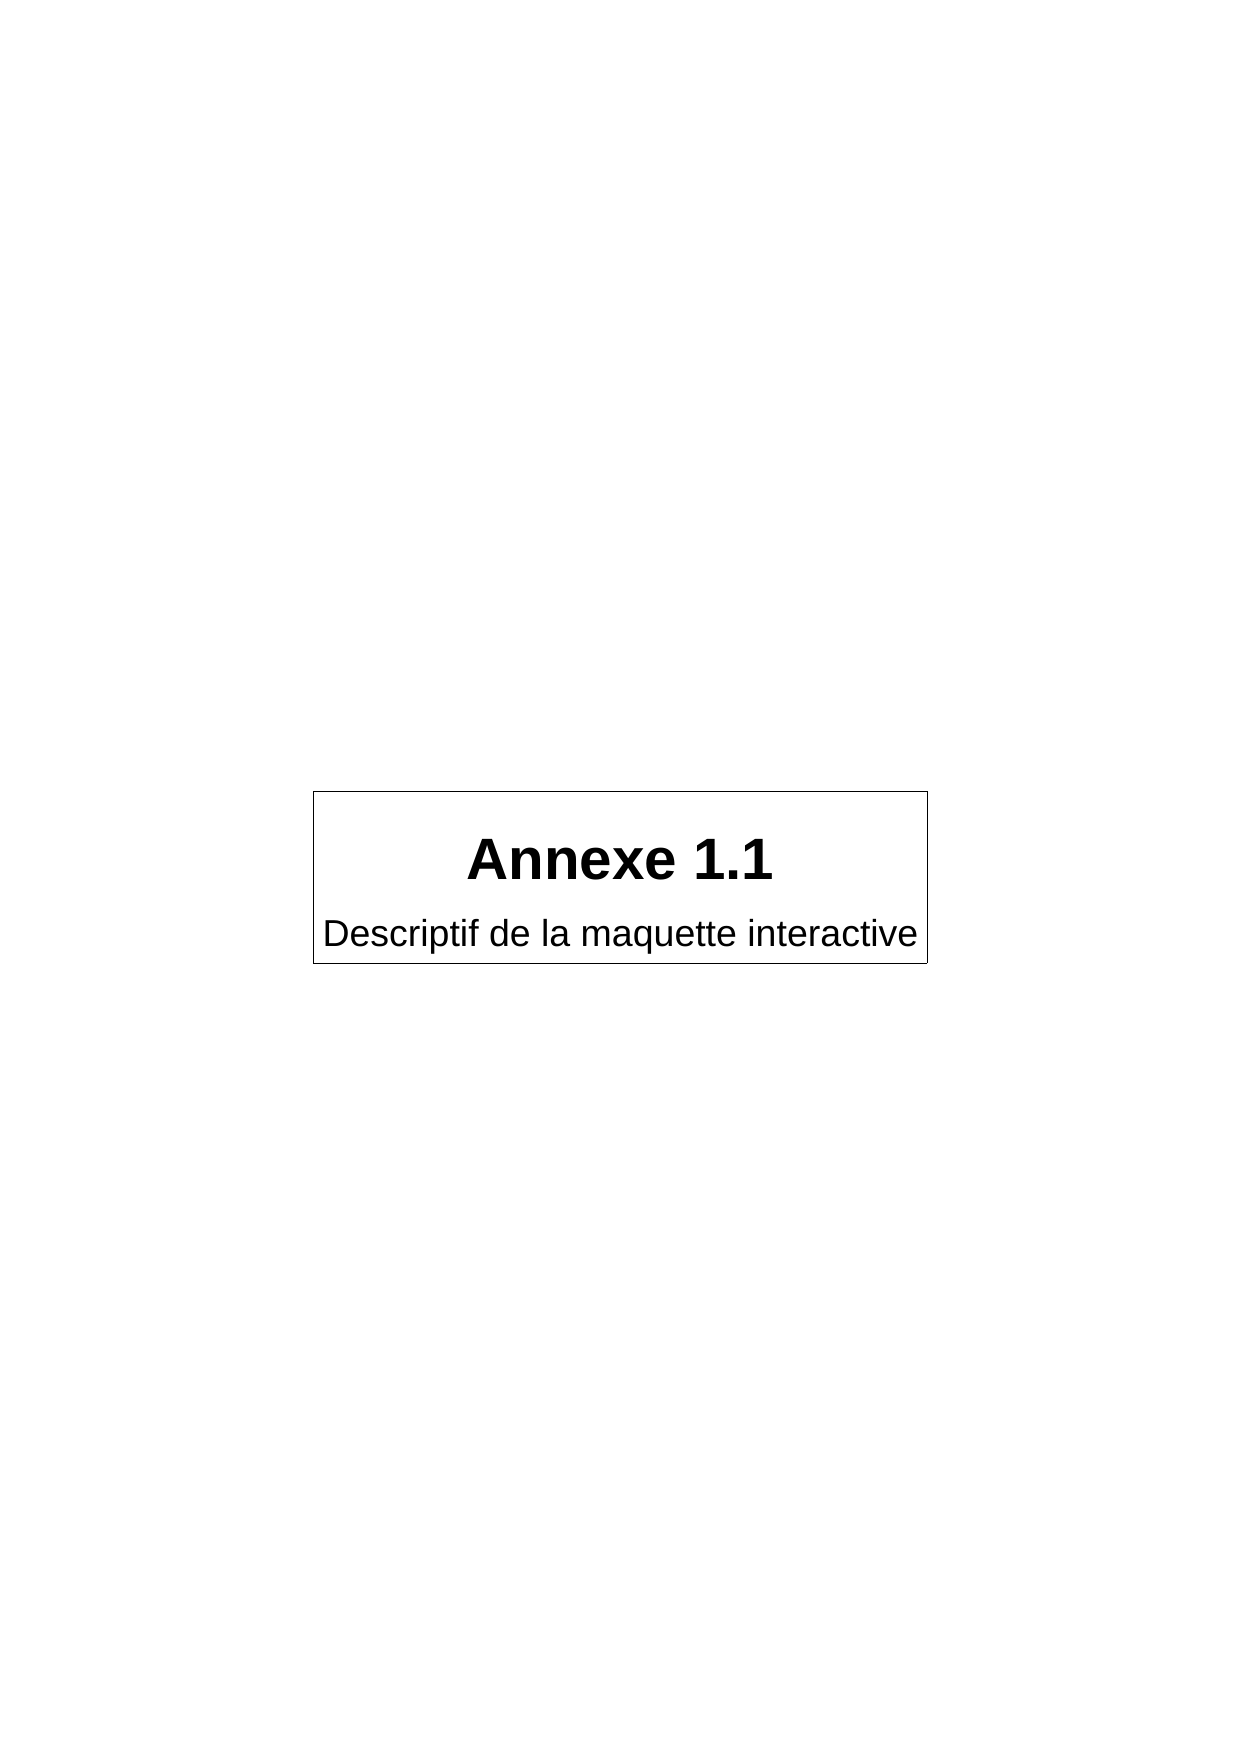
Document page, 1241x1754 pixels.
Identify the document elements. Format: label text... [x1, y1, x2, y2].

title Annexe 1.1 [322, 825, 918, 892]
subtitle Descriptif de la maquette interactive [322, 911, 918, 954]
